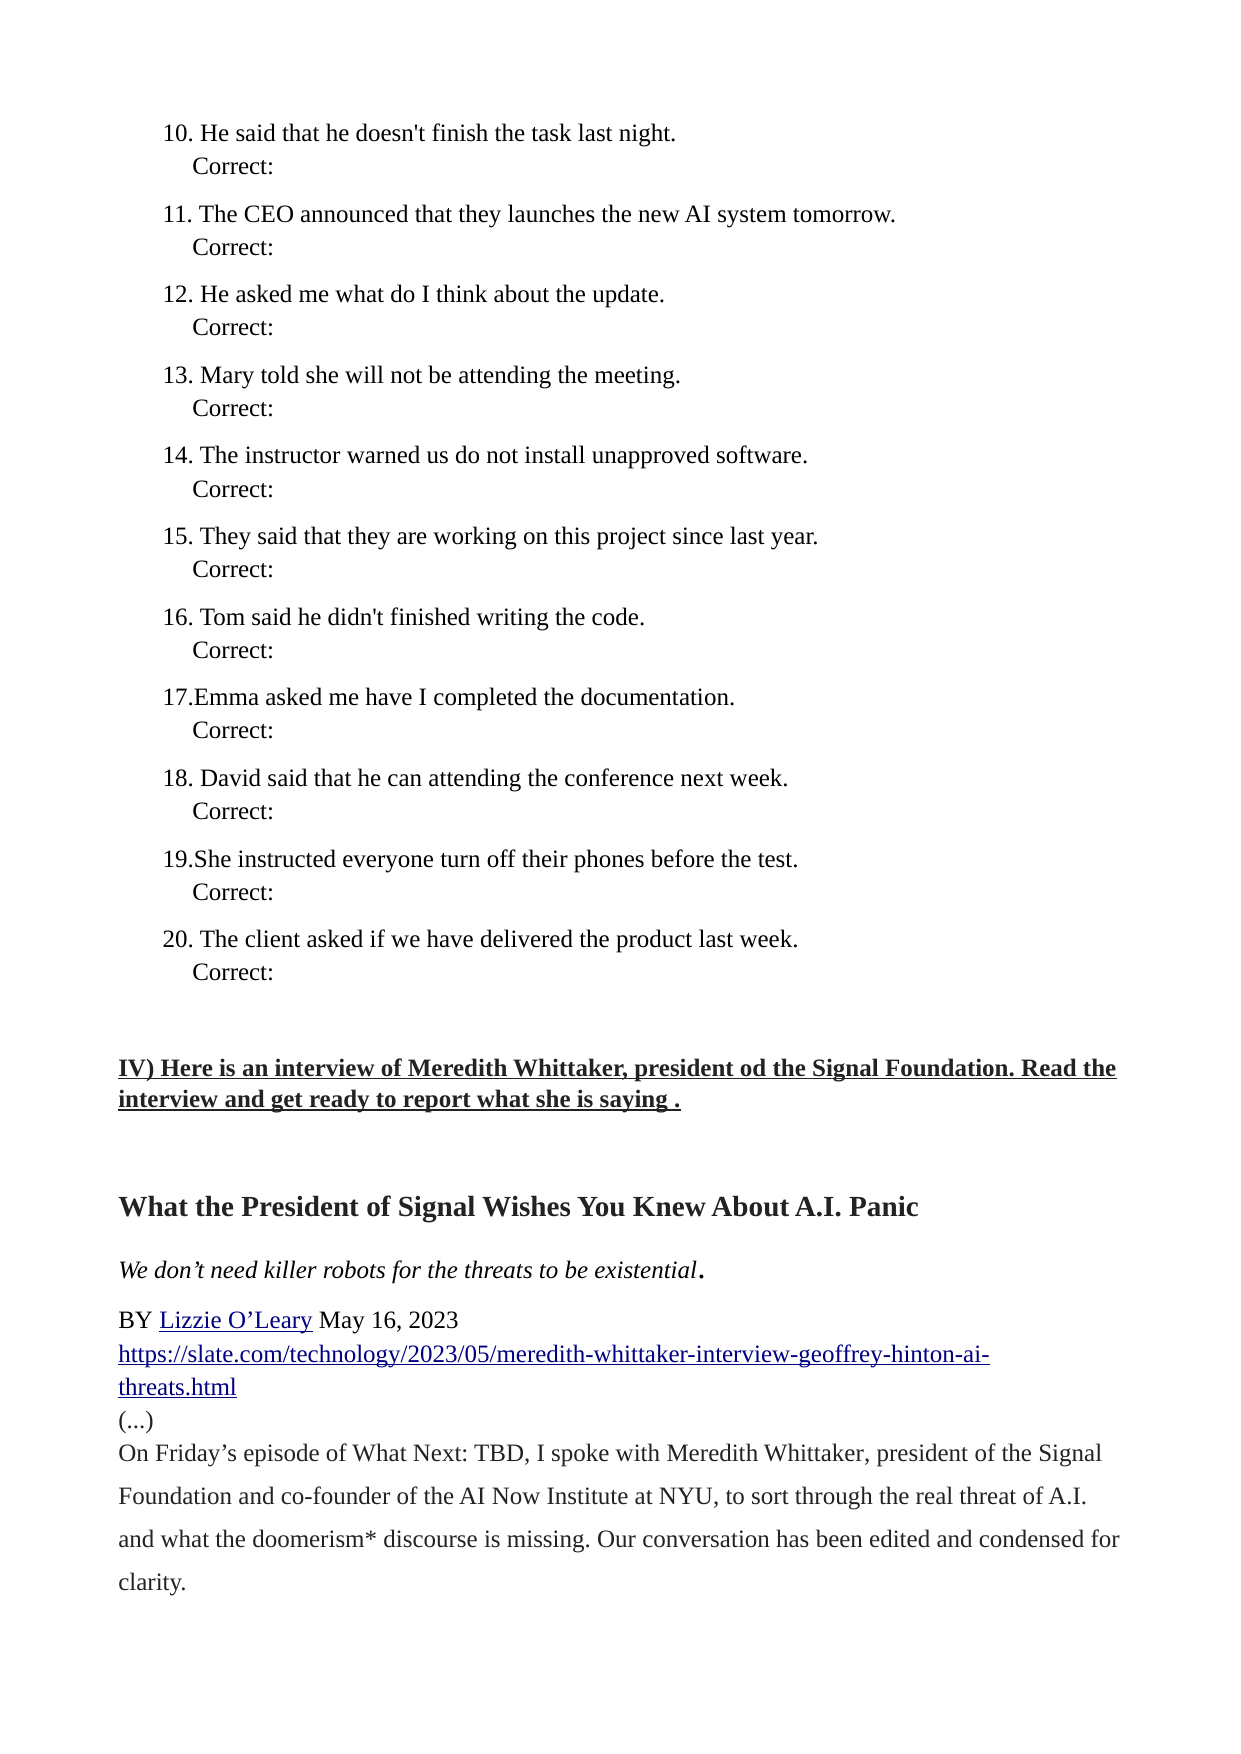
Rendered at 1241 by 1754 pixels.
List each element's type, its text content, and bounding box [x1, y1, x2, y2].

subtitle What the President of Signal Wishes You Knew About A.I. Panic [118, 1189, 1122, 1223]
list They said that they are working on this project since last year. Correct: [162, 521, 1122, 583]
subtitle IV) Here is an interview of Meredith Whittaker, president od the Signal Foundation. Read the interview and get ready to report what she is saying . [118, 1053, 1122, 1113]
list She instructed everyone turn off their phones before the test. Correct: [162, 844, 1122, 906]
text On Friday’s episode of What Next: TBD, I spoke with Meredith Whittaker, president of the Signal Foundation and co-founder of the AI Now Institute at NYU, to sort through the real threat of A.I. and what the doomerism* discourse is missing. Our conversation has been edited and condensed for clarity. [118, 1438, 1122, 1596]
text https://slate.com/technology/2023/05/meredith-whittaker-interview-geoffrey-hinton-ai-threats.html [118, 1339, 1106, 1400]
list He said that he doesn't finish the task last night. Correct: [162, 118, 1122, 180]
text By Lizzie O’Leary May 16, 2023 [118, 1306, 1106, 1334]
list David said that he can attending the conference next week. Correct: [162, 763, 1122, 825]
list The client asked if we have delivered the product last week. Correct: [162, 924, 1122, 986]
subtitle We don’t need killer robots for the threats to be existential. [118, 1247, 1122, 1286]
text (...) [118, 1405, 1106, 1433]
list The CEO announced that they launches the new AI system tomorrow. Correct: [162, 199, 1122, 261]
list Mary told she will not be attending the meeting. Correct: [162, 360, 1122, 422]
list Tom said he didn't finished writing the code. Correct: [162, 602, 1122, 664]
list The instructor warned us do not install unapproved software. Correct: [162, 441, 1122, 502]
list He asked me what do I think about the update. Correct: [162, 279, 1122, 341]
list Emma asked me have I completed the documentation. Correct: [162, 682, 1122, 744]
